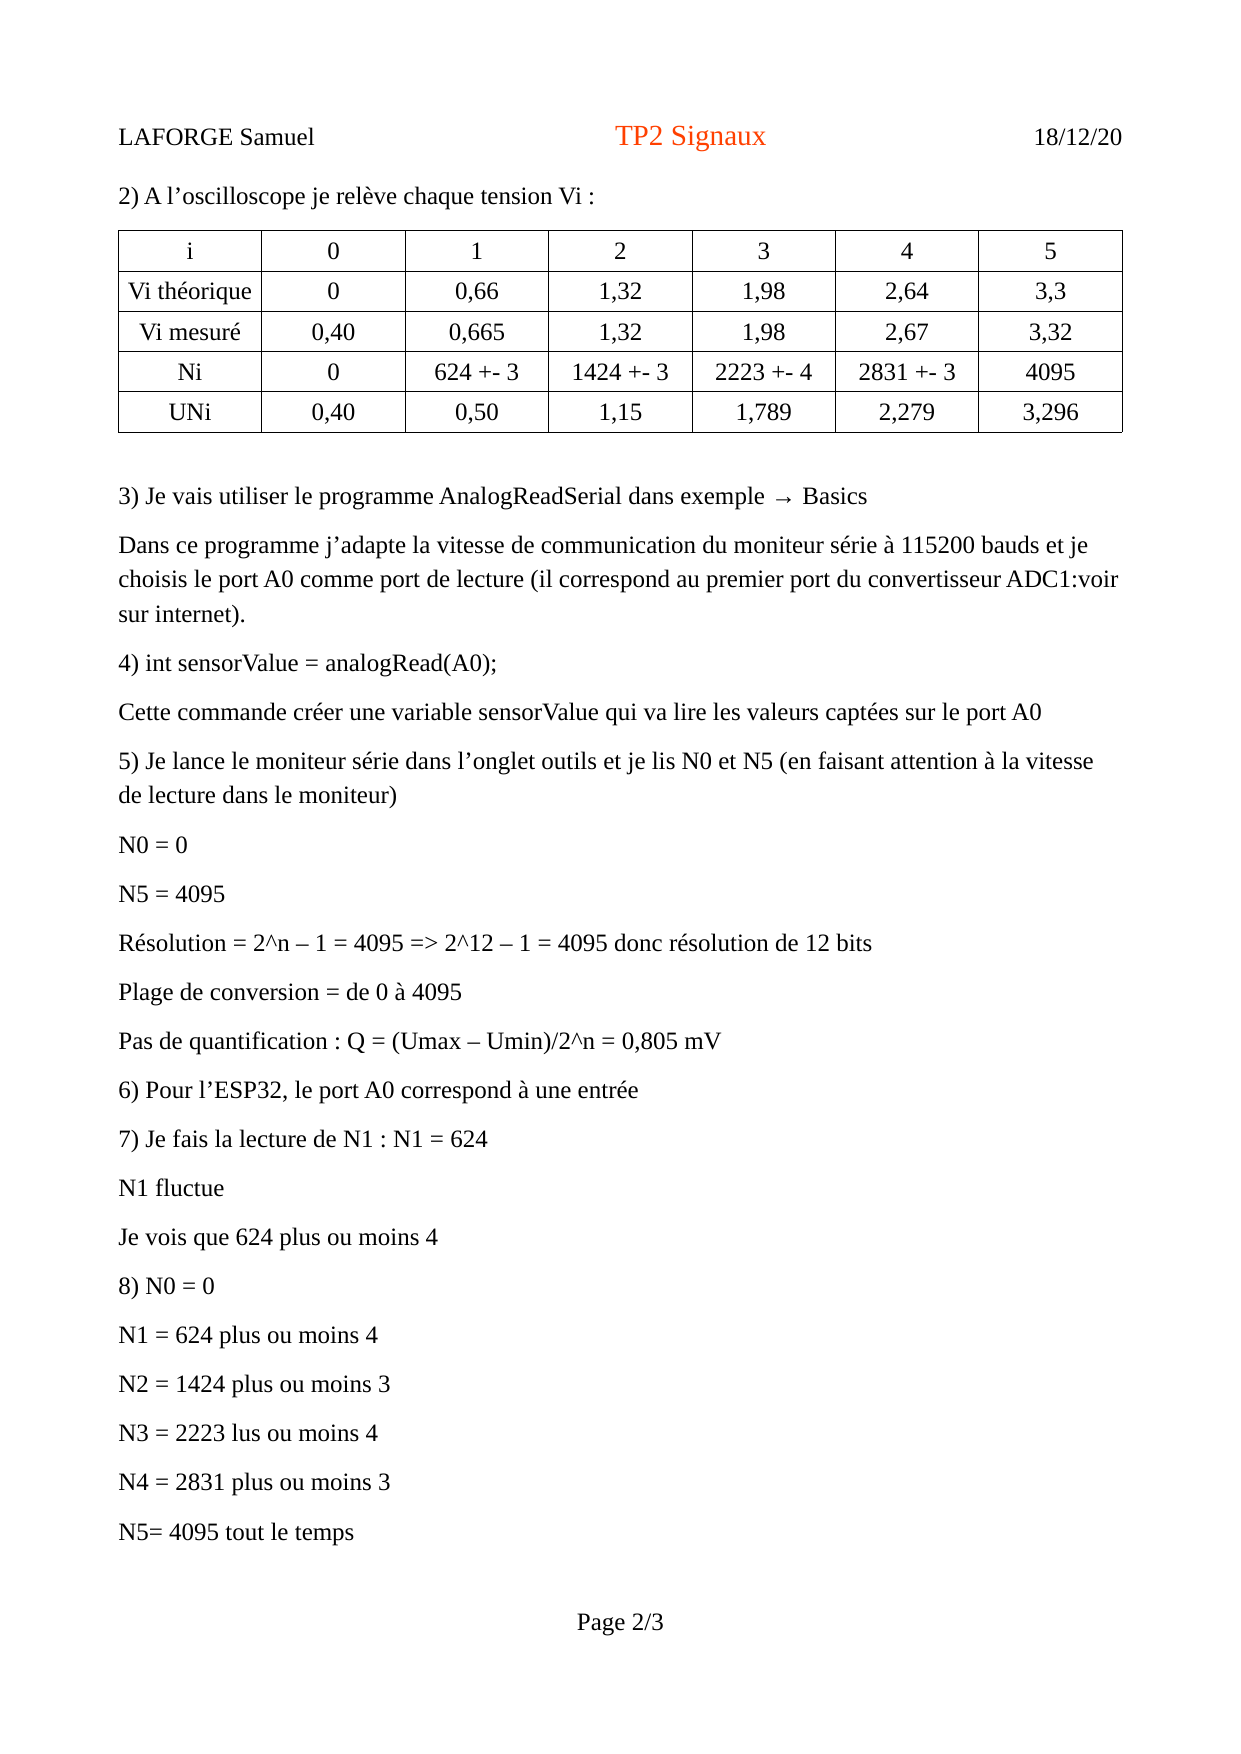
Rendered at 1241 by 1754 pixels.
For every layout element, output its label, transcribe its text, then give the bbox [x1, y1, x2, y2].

table_cell 624 +- 3 [406, 352, 548, 391]
table_header 0 [262, 231, 405, 271]
text 8) N0 = 0 [118, 1271, 1122, 1300]
table_cell 1,789 [693, 392, 835, 432]
table_cell Ni [119, 352, 261, 391]
text N0 = 0 [118, 830, 1122, 858]
text Plage de conversion = de 0 à 4095 [118, 977, 1122, 1006]
table_cell 3,32 [979, 312, 1122, 351]
table_cell 3,3 [979, 272, 1122, 311]
text Pas de quantification : Q = (Umax – Umin)/2^n = 0,805 mV [118, 1026, 1122, 1055]
table_header i [119, 231, 261, 271]
text 4) int sensorValue = analogRead(A0); [118, 648, 1122, 677]
table_cell 2223 +- 4 [693, 352, 835, 391]
text N5 = 4095 [118, 879, 1122, 907]
text Dans ce programme j’adapte la vitesse de communication du moniteur série à 115200 bauds et je choisis le port A0 comme port de lecture (il correspond au premier port du convertisseur ADC1:voir sur internet). [118, 530, 1122, 628]
table_cell UNi [119, 392, 261, 432]
text N1 = 624 plus ou moins 4 [118, 1320, 1122, 1349]
table_header 5 [979, 231, 1122, 271]
table_cell 0,665 [406, 312, 548, 351]
text Je vois que 624 plus ou moins 4 [118, 1222, 1122, 1251]
text N1 fluctue [118, 1173, 1122, 1202]
table_cell 1424 +- 3 [549, 352, 692, 391]
table_header 3 [693, 231, 835, 271]
table_cell 1,15 [549, 392, 692, 432]
table_cell 2,67 [836, 312, 978, 351]
table_cell 0 [262, 352, 405, 391]
text 2) A l’oscilloscope je relève chaque tension Vi : [118, 181, 1122, 210]
table_cell 1,98 [693, 312, 835, 351]
text Cette commande créer une variable sensorValue qui va lire les valeurs captées sur le port A0 [118, 697, 1122, 726]
text N3 = 2223 lus ou moins 4 [118, 1418, 1122, 1447]
text N4 = 2831 plus ou moins 3 [118, 1467, 1122, 1496]
table_cell 2831 +- 3 [836, 352, 978, 391]
table_cell 0 [262, 272, 405, 311]
table_cell 2,64 [836, 272, 978, 311]
text N5= 4095 tout le temps [118, 1517, 1122, 1545]
text 6) Pour l’ESP32, le port A0 correspond à une entrée [118, 1075, 1122, 1104]
table_cell 4095 [979, 352, 1122, 391]
table_cell 0,66 [406, 272, 548, 311]
text N2 = 1424 plus ou moins 3 [118, 1369, 1122, 1398]
table_cell 1,32 [549, 272, 692, 311]
table_cell 2,279 [836, 392, 978, 432]
table_cell Vi théorique [119, 272, 261, 311]
table_cell 0,40 [262, 312, 405, 351]
table_cell Vi mesuré [119, 312, 261, 351]
text 5) Je lance le moniteur série dans l’onglet outils et je lis N0 et N5 (en faisant attention à la vitesse de lecture dans le moniteur) [118, 746, 1122, 809]
table_cell 0,40 [262, 392, 405, 432]
table_cell 1,98 [693, 272, 835, 311]
table_cell 3,296 [979, 392, 1122, 432]
table_cell 1,32 [549, 312, 692, 351]
table_cell 0,50 [406, 392, 548, 432]
text Résolution = 2^n – 1 = 4095 => 2^12 – 1 = 4095 donc résolution de 12 bits [118, 928, 1122, 957]
text 3) Je vais utiliser le programme AnalogReadSerial dans exemple → Basics [118, 481, 1122, 510]
table_header 4 [836, 231, 978, 271]
text 7) Je fais la lecture de N1 : N1 = 624 [118, 1124, 1122, 1153]
table_header 1 [406, 231, 548, 271]
table_header 2 [549, 231, 692, 271]
